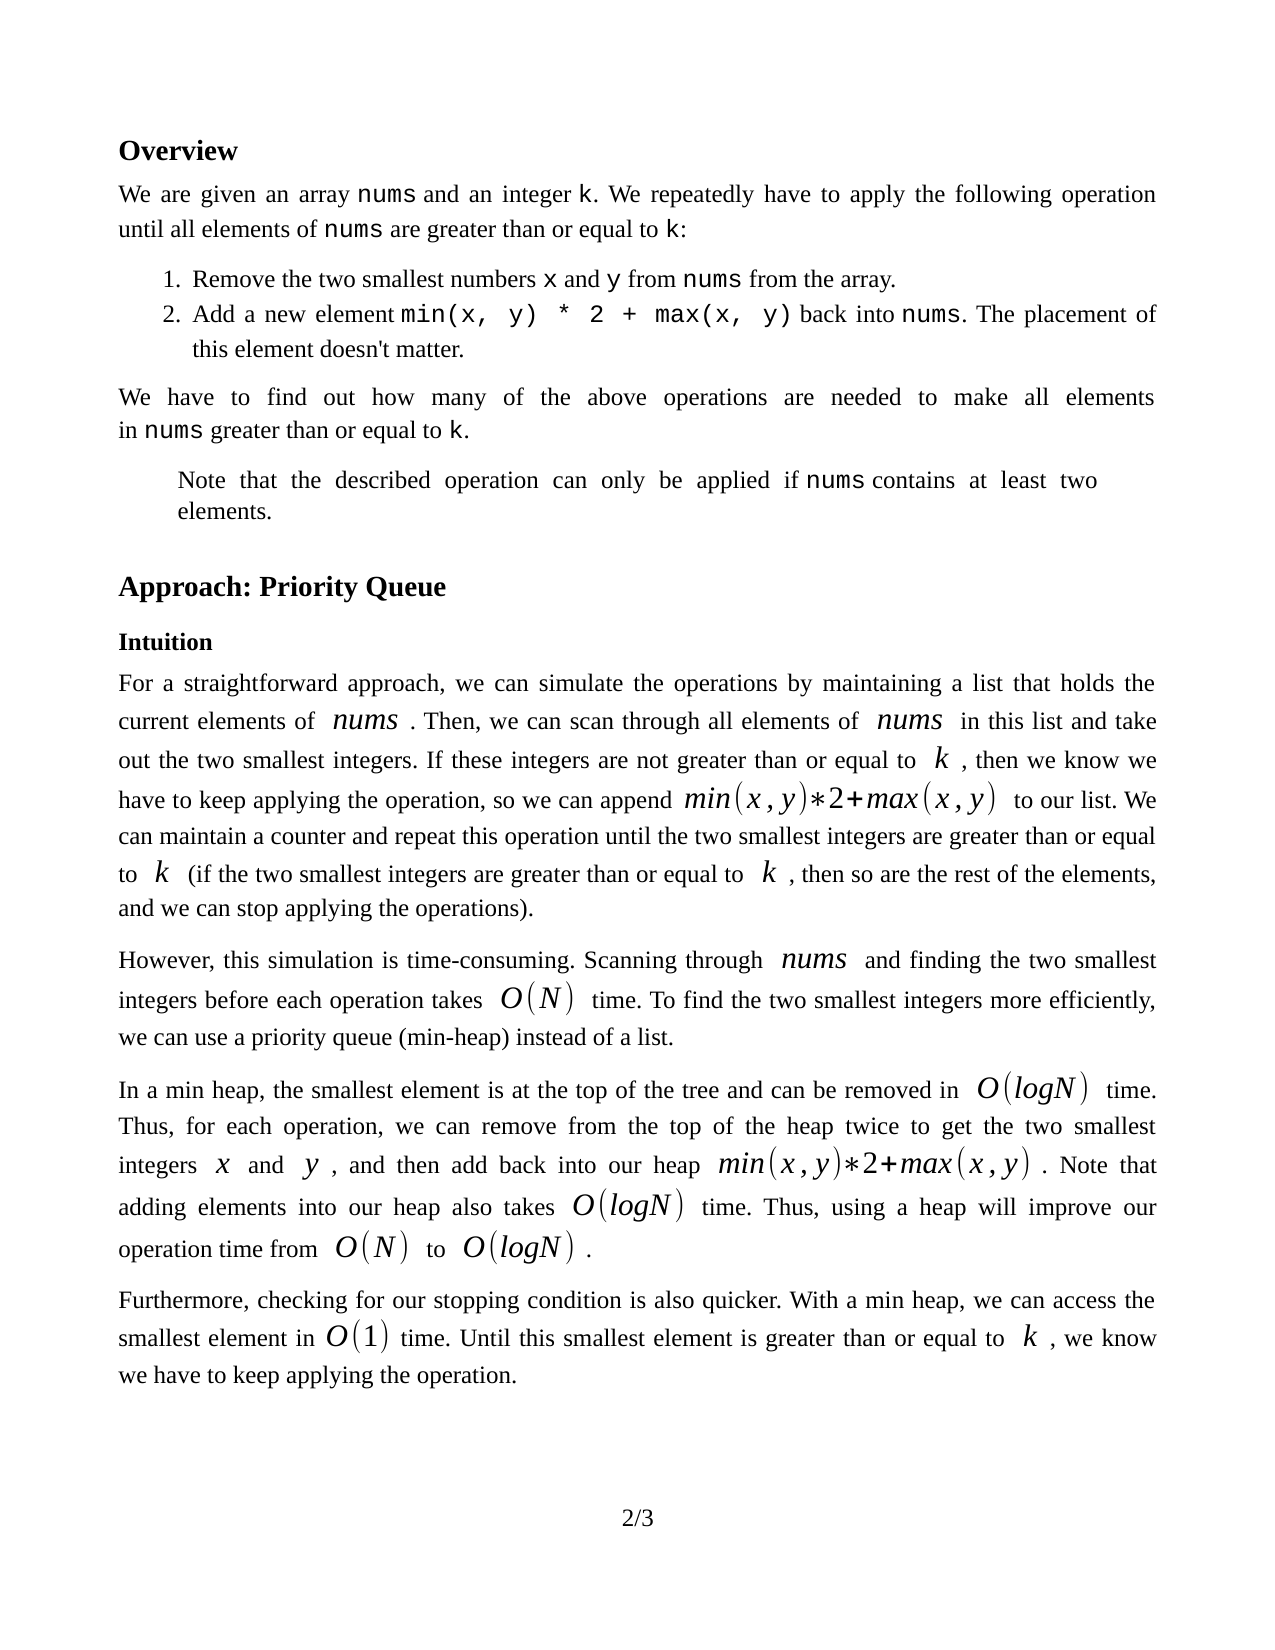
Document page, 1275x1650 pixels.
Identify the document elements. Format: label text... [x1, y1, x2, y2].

list Remove the two smallest numbers x and y from nums from the array. [162, 264, 1157, 295]
text However, this simulation is time-consuming. Scanning through and finding the two smallest integers before each operation takes time. To find the two smallest integers more efficiently, we can use a priority queue (min-heap) instead of a list. [118, 941, 1157, 1051]
text Note that the described operation can only be applied if nums contains at least two elements. [177, 465, 1098, 524]
subtitle Approach: Priority Queue [118, 569, 1157, 602]
text Furthermore, checking for our stopping condition is also quicker. With a min heap, we can access the smallest element intime. Until this smallest element is greater than or equal to , we know we have to keep applying the operation. [118, 1285, 1157, 1389]
text In a min heap, the smallest element is at the top of the tree and can be removed in time. Thus, for each operation, we can remove from the top of the heap twice to get the two smallest integers and , and then add back into our heap . Note that adding elements into our heap also takes time. Thus, using a heap will improve our operation time from to . [118, 1069, 1157, 1266]
list Add a new element min(x, y) * 2 + max(x, y) back into nums. The placement of this element doesn't matter. [162, 299, 1157, 363]
subtitle Overview [118, 133, 1157, 166]
text We have to find out how many of the above operations are needed to make all elements in nums greater than or equal to k. [118, 382, 1157, 446]
text For a straightforward approach, we can simulate the operations by maintaining a list that holds the current elements of . Then, we can scan through all elements of in this list and take out the two smallest integers. If these integers are not greater than or equal to , then we know we have to keep applying the operation, so we can append to our list. We can maintain a counter and repeat this operation until the two smallest integers are greater than or equal to (if the two smallest integers are greater than or equal to , then so are the rest of the elements, and we can stop applying the operations). [118, 668, 1157, 922]
text We are given an array nums and an integer k. We repeatedly have to apply the following operation until all elements of nums are greater than or equal to k: [118, 179, 1157, 245]
subtitle Intuition [118, 627, 1157, 656]
